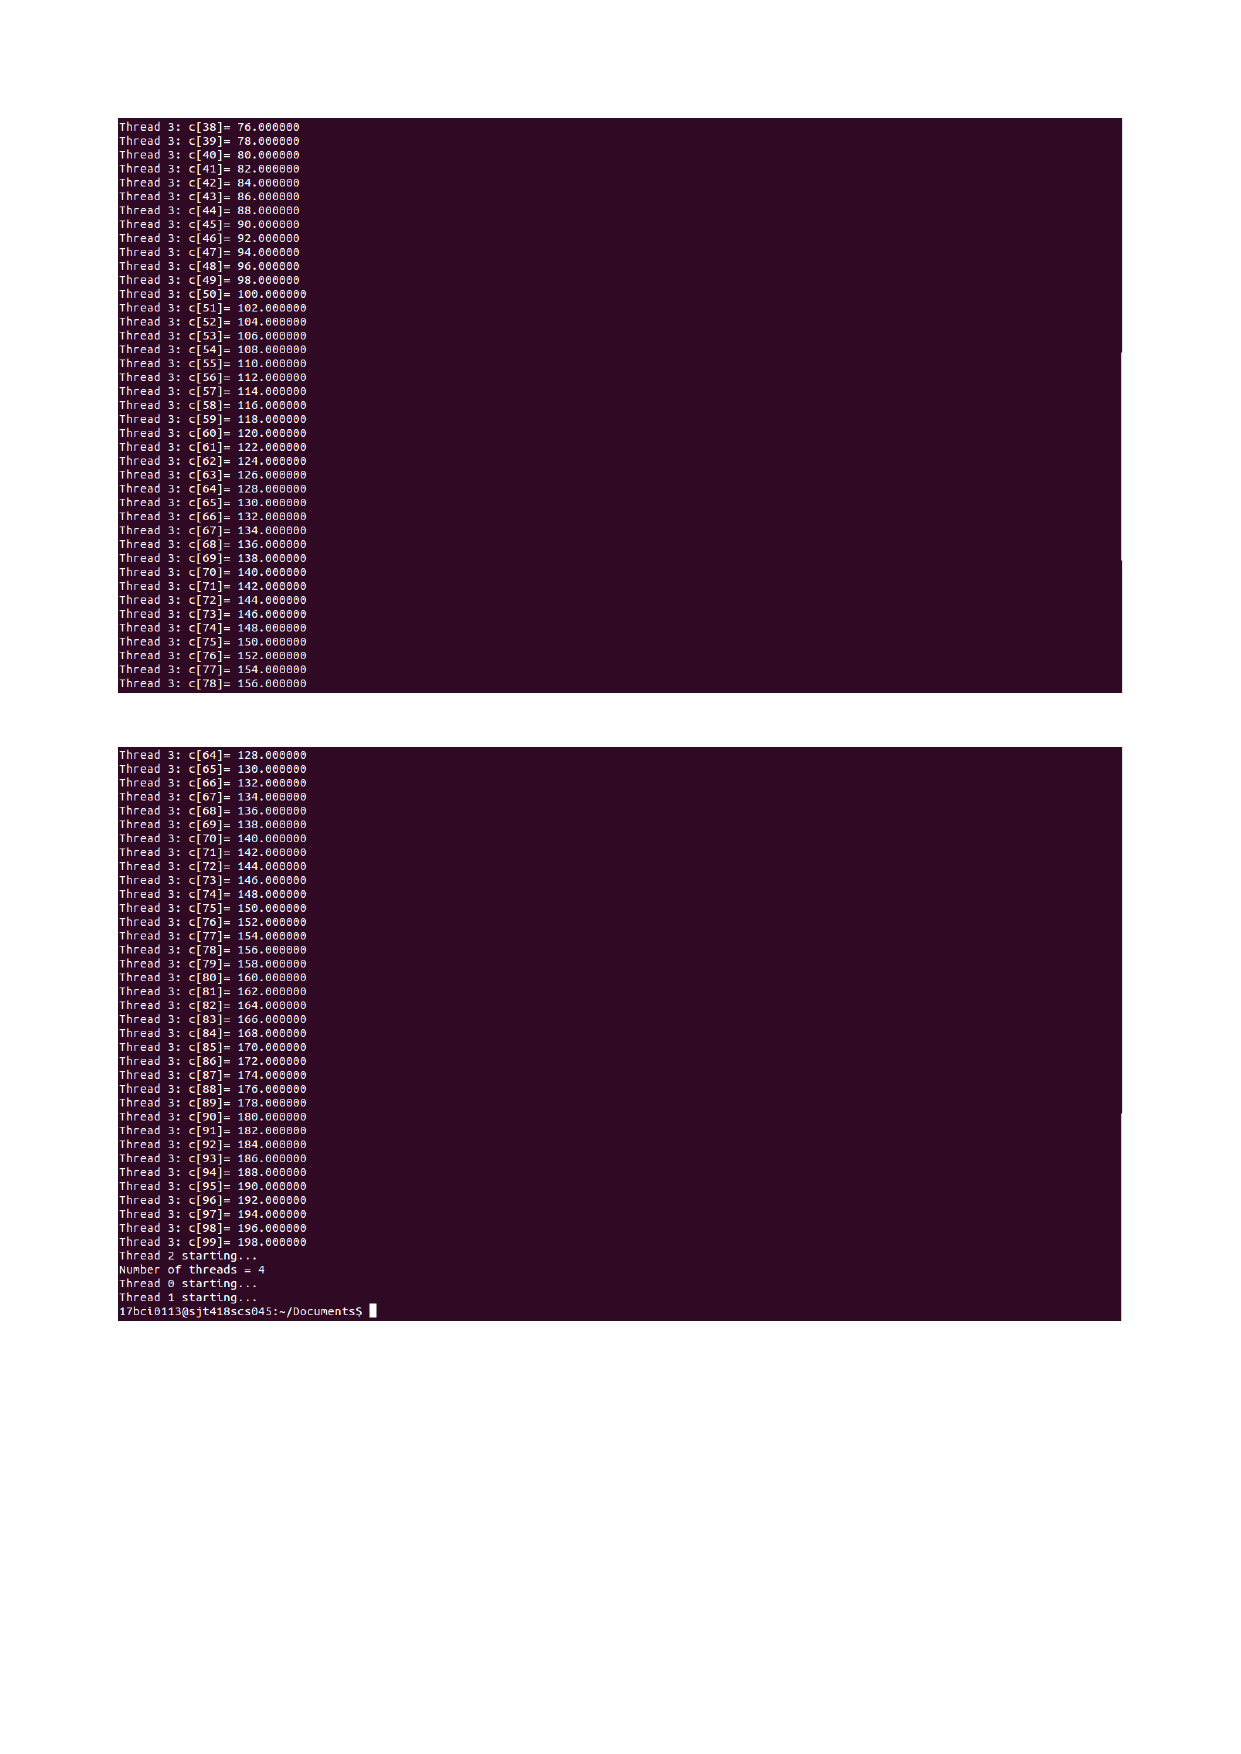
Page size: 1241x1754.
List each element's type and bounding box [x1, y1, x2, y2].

picture [118, 118, 1123, 693]
picture [118, 747, 1123, 1321]
